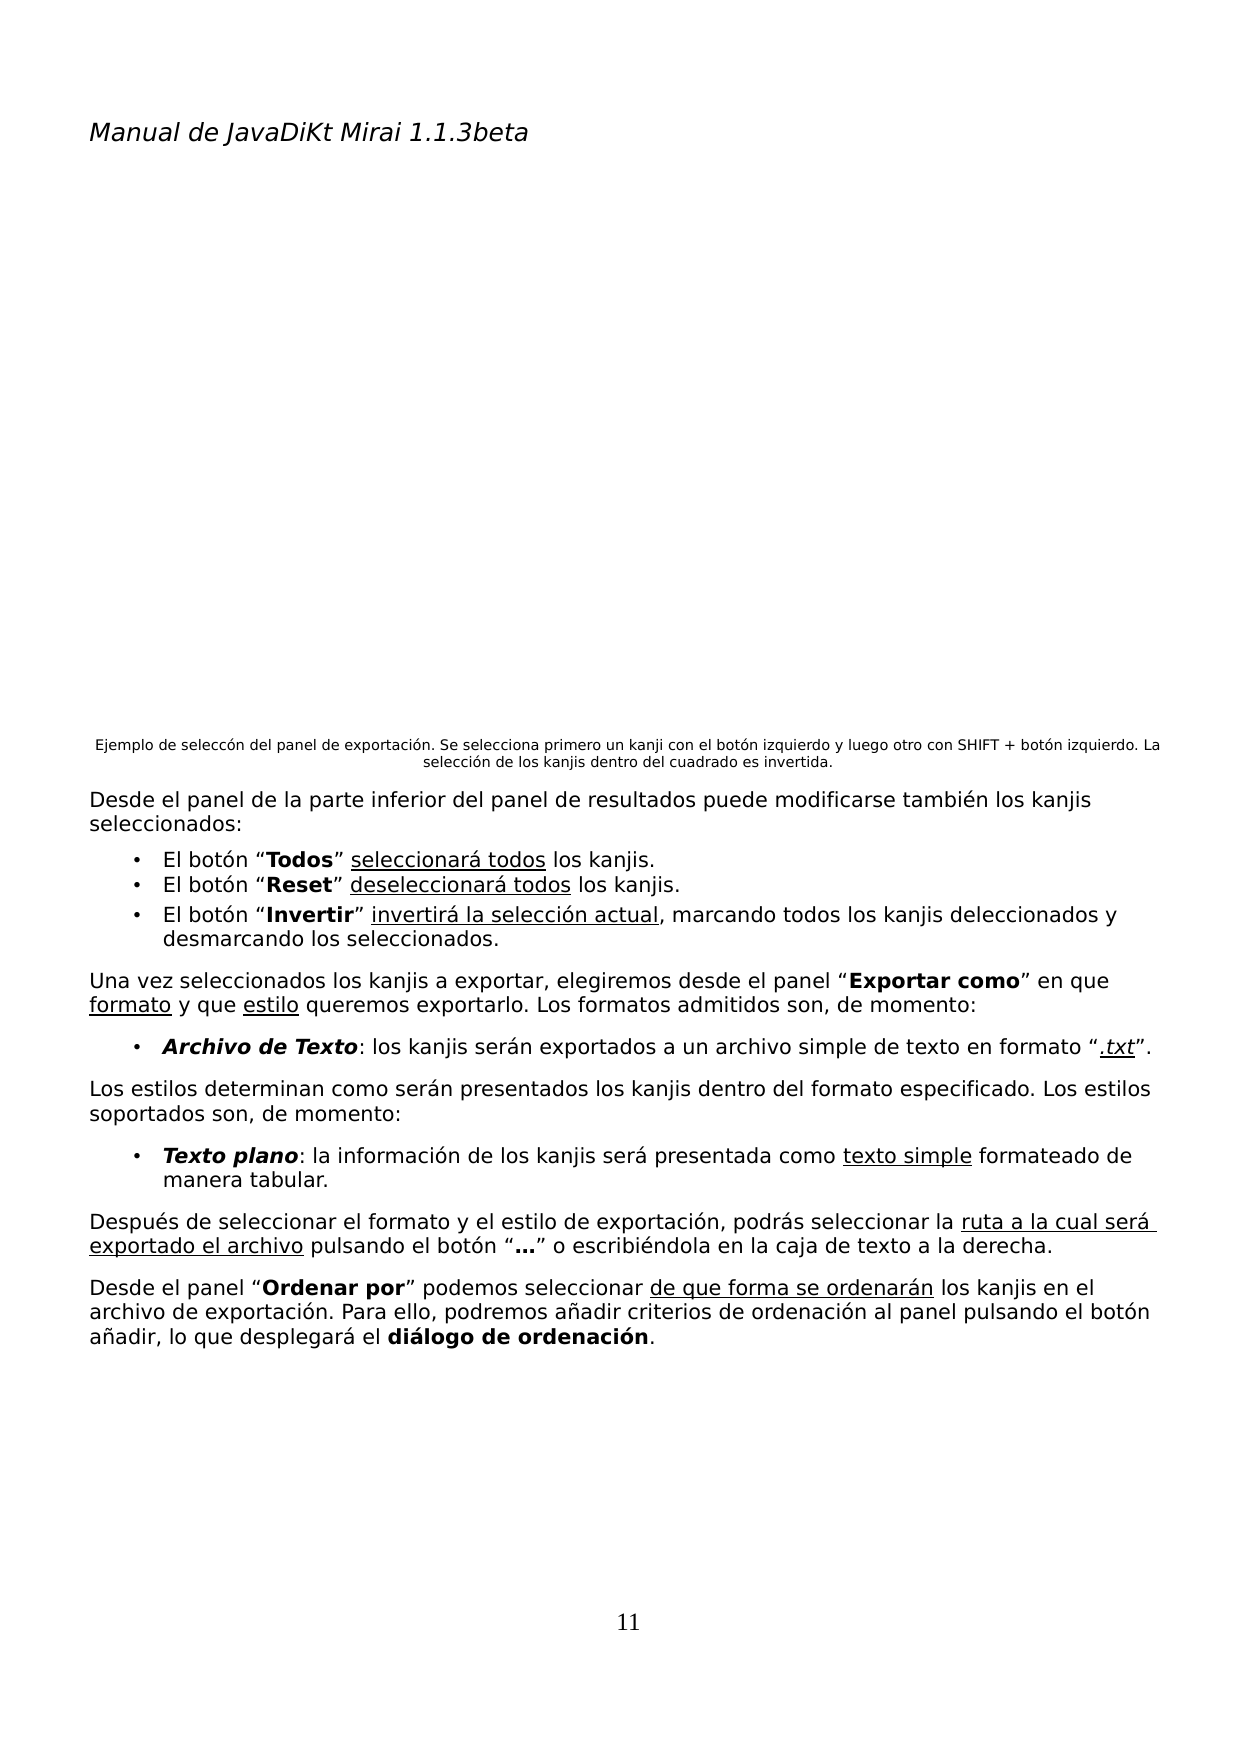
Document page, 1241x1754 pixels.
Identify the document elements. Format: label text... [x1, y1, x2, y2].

text Desde el panel “Ordenar por” podemos seleccionar de que forma se ordenarán los kanjis en el archivo de exportación. Para ello, podremos añadir criterios de ordenación al panel pulsando el botón añadir, lo que desplegará el diálogo de ordenación. [89, 1276, 1167, 1349]
list El botón “Reset” deseleccionará todos los kanjis. [133, 873, 1167, 897]
text Desde el panel de la parte inferior del panel de resultados puede modificarse también los kanjis seleccionados: [89, 788, 1167, 837]
text Una vez seleccionados los kanjis a exportar, elegiremos desde el panel “Exportar como” en que formato y que estilo queremos exportarlo. Los formatos admitidos son, de momento: [89, 969, 1167, 1018]
text Ejemplo de seleccón del panel de exportación. Se selecciona primero un kanji con el botón izquierdo y luego otro con SHIFT + botón izquierdo. La selección de los kanjis dentro del cuadrado es invertida. [89, 736, 1167, 770]
list El botón “Invertir” invertirá la selección actual, marcando todos los kanjis deleccionados y desmarcando los seleccionados. [133, 903, 1167, 951]
text Después de seleccionar el formato y el estilo de exportación, podrás seleccionar la ruta a la cual será exportado el archivo pulsando el botón “…” o escribiéndola en la caja de texto a la derecha. [89, 1210, 1167, 1258]
text Los estilos determinan como serán presentados los kanjis dentro del formato especificado. Los estilos soportados son, de momento: [89, 1077, 1167, 1126]
list El botón “Todos” seleccionará todos los kanjis. [133, 848, 1167, 873]
list Texto plano: la información de los kanjis será presentada como texto simple formateado de manera tabular. [133, 1144, 1167, 1192]
list Archivo de Texto: los kanjis serán exportados a un archivo simple de texto en formato “.txt”. [133, 1035, 1167, 1060]
